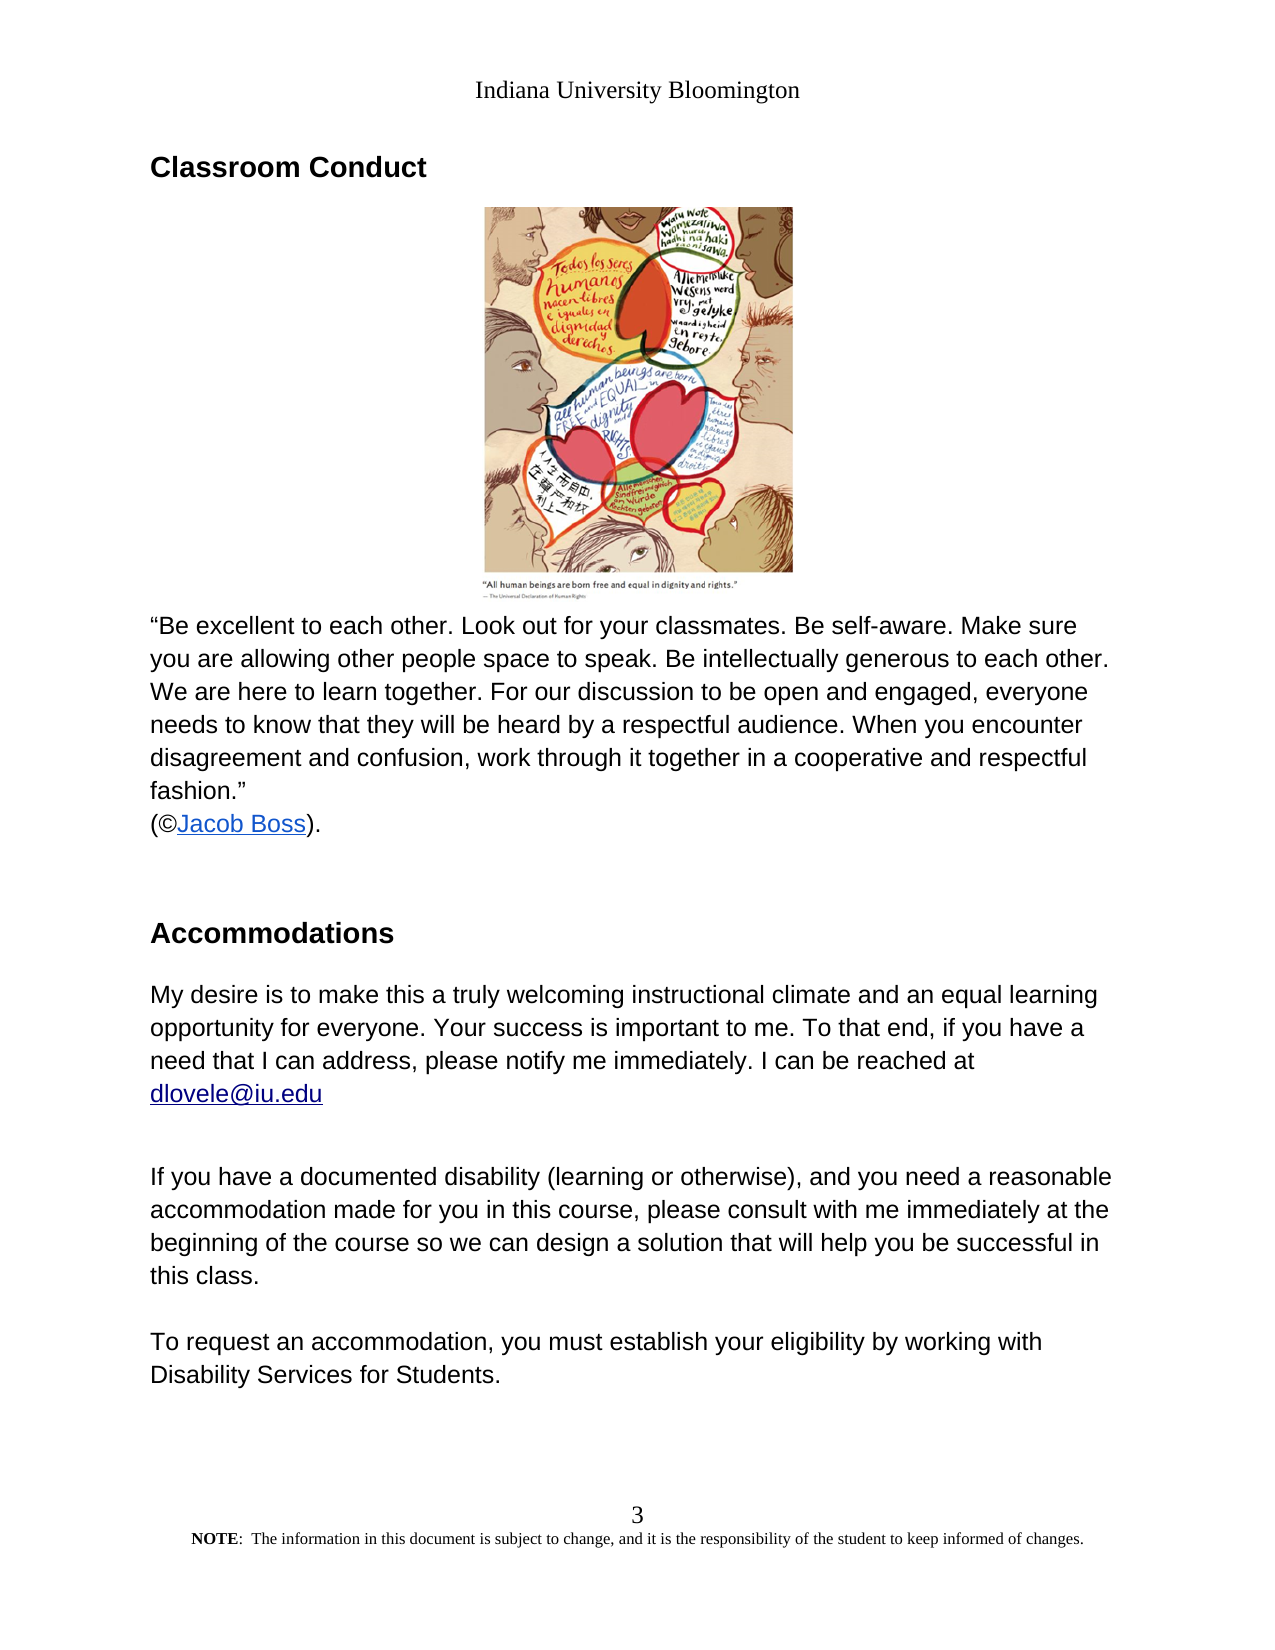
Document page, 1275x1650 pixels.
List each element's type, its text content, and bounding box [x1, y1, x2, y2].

text My desire is to make this a truly welcoming instructional climate and an equal learning opportunity for everyone. Your success is important to me. To that end, if you have a need that I can address, please notify me immediately. I can be reached at dlovele@iu.edu [150, 980, 1125, 1108]
subtitle Classroom Conduct [150, 150, 1125, 183]
subtitle Accommodations [150, 917, 1125, 950]
text “Be excellent to each other. Look out for your classmates. Be self-aware. Make sure you are allowing other people space to speak. Be intellectually generous to each other. We are here to learn together. For our discussion to be open and engaged, everyone needs to know that they will be heard by a respectful audience. When you encounter disagreement and confusion, work through it together in a cooperative and respectful fashion.” (©Jacob Boss). [150, 611, 1125, 838]
text If you have a documented disability (learning or otherwise), and you need a reasonable accommodation made for you in this course, please consult with me immediately at the beginning of the course so we can design a solution that will help you be successful in this class. To request an accommodation, you must establish your eligibility by working with Disability Services for Students. [150, 1162, 1125, 1389]
